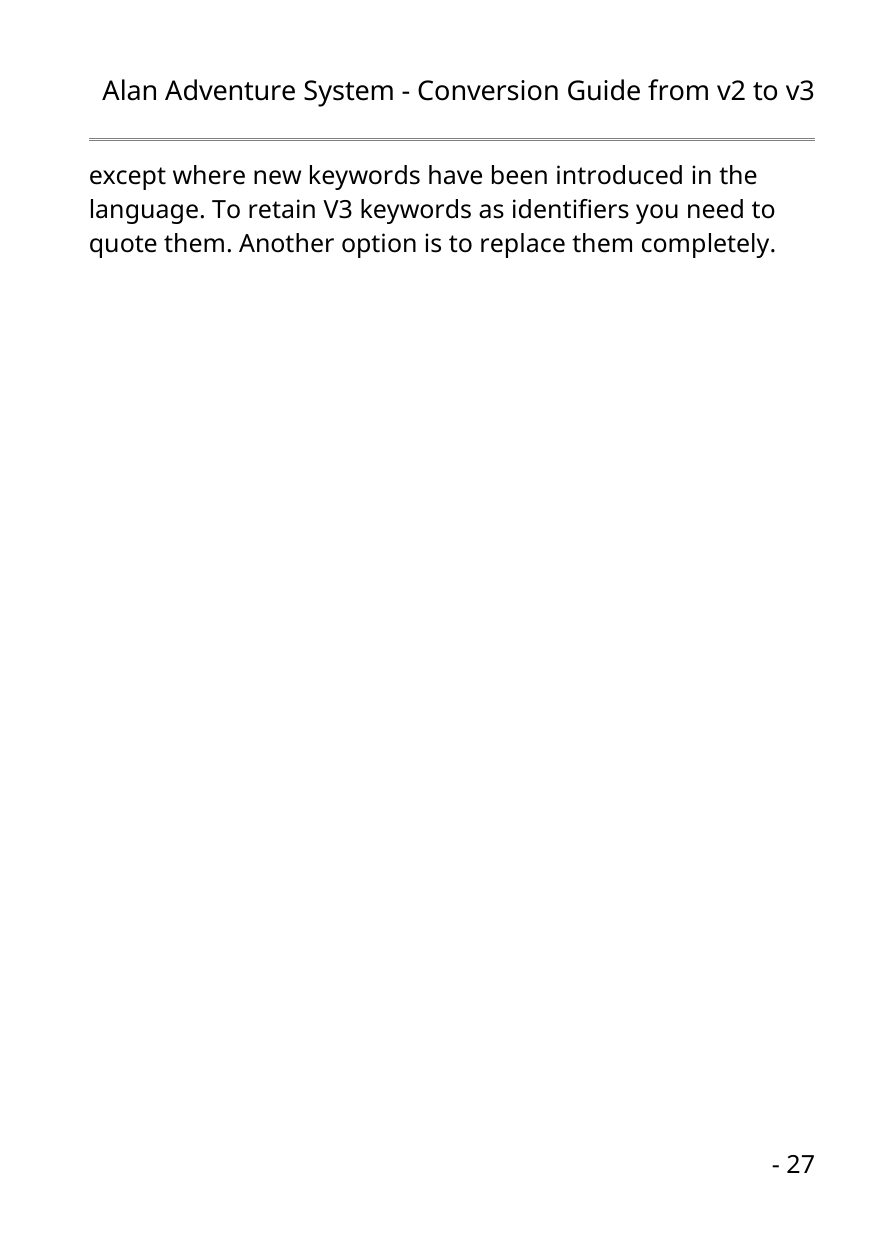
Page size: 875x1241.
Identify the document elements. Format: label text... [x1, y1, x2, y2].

text except where new keywords have been introduced in the language. To retain V3 keywords as identifiers you need to quote them. Another option is to replace them completely. [88, 158, 815, 259]
